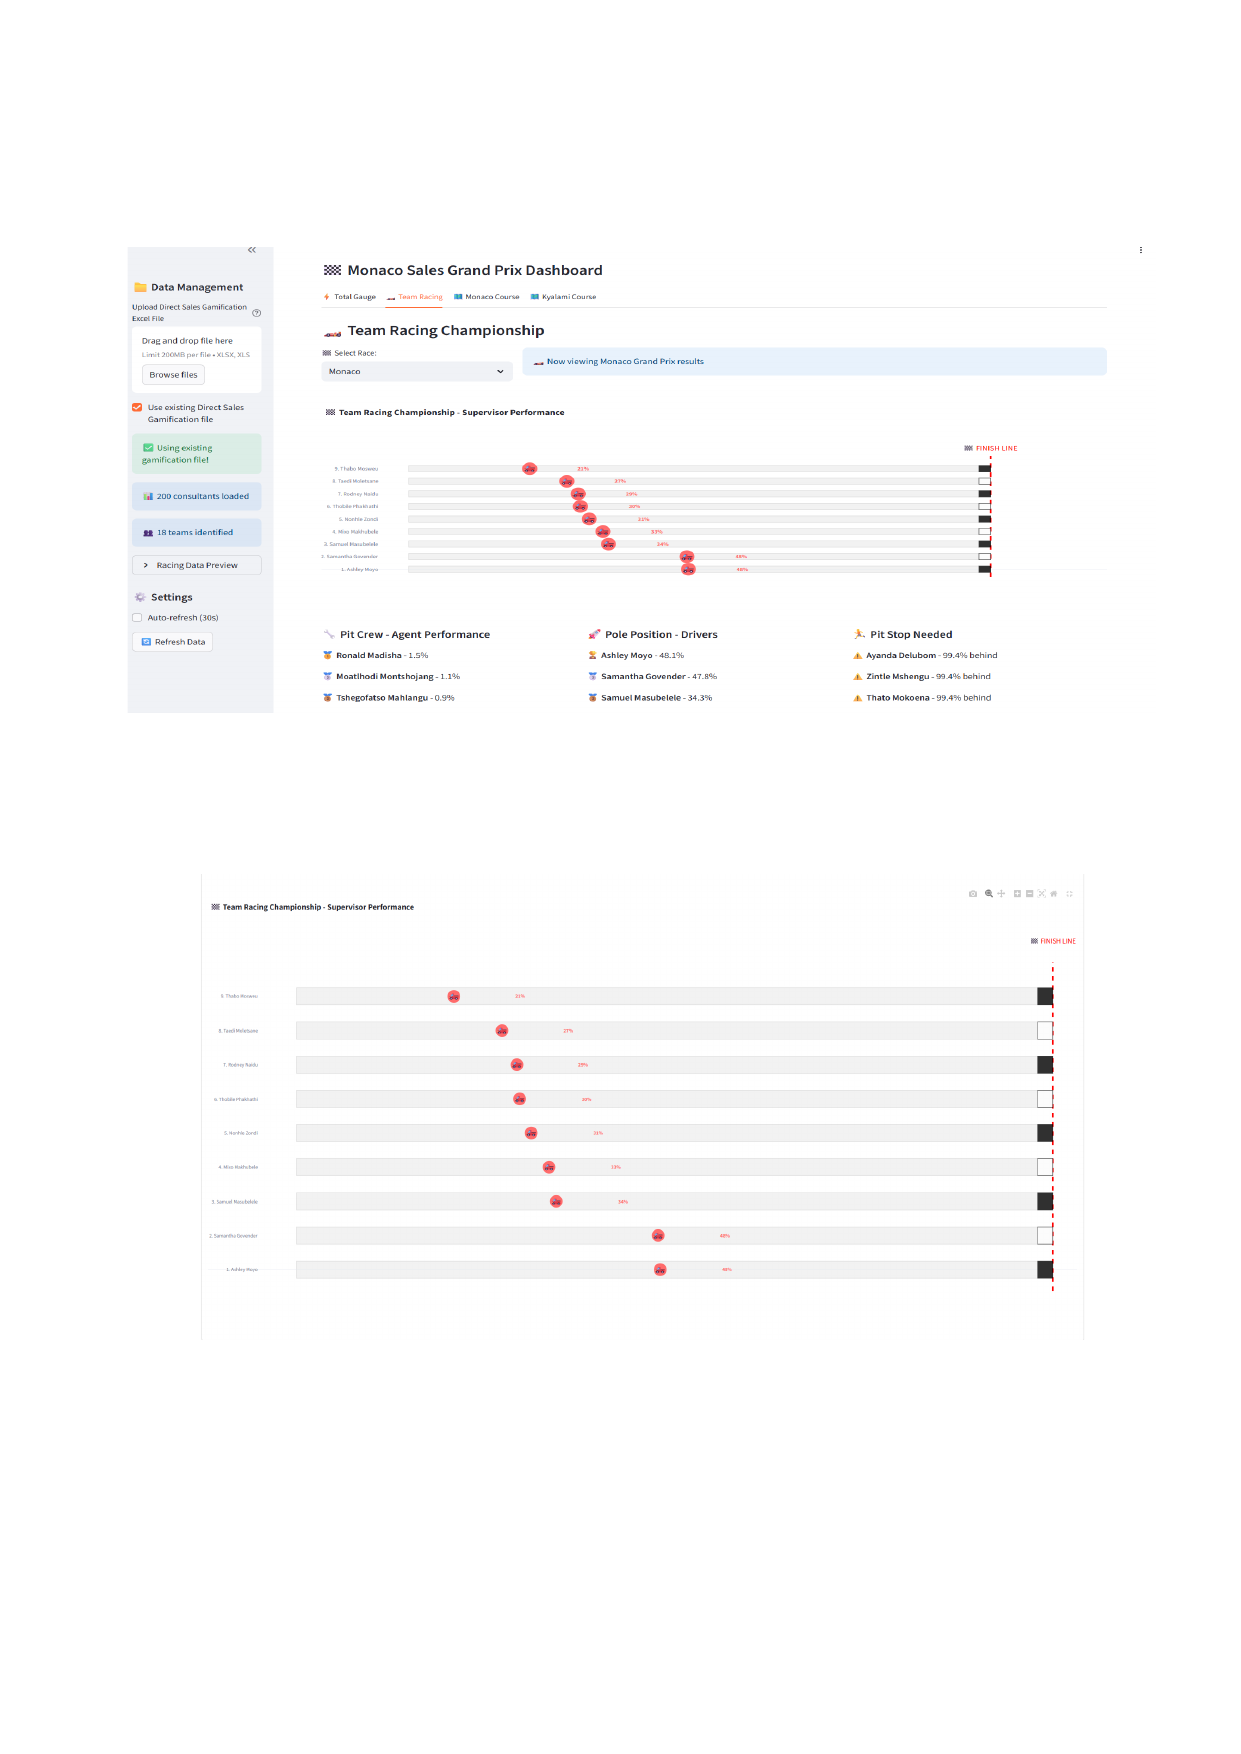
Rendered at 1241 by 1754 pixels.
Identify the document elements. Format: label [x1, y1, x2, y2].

picture [200, 874, 1085, 1340]
picture [127, 247, 1156, 713]
